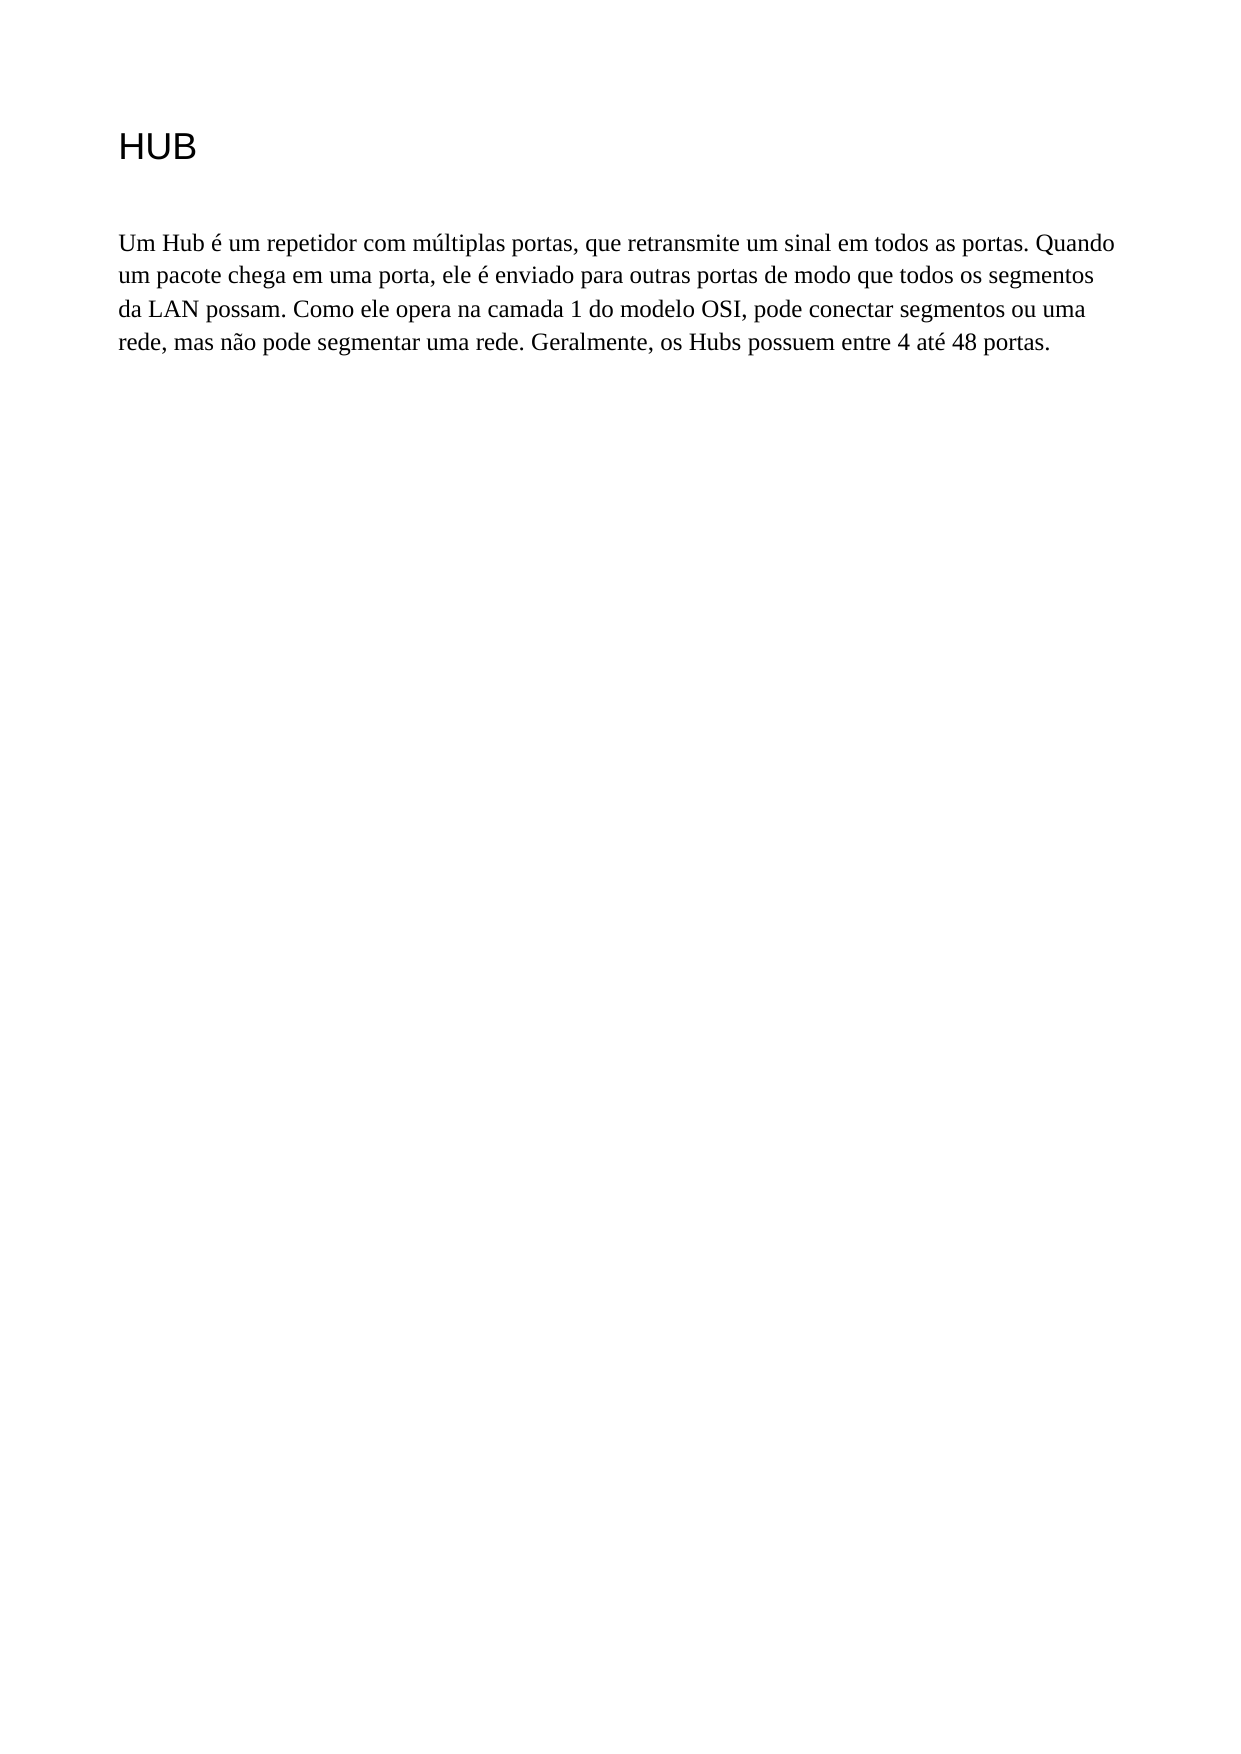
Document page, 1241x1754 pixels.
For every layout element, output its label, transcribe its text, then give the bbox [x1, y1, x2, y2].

subtitle HUB [118, 124, 1122, 167]
text Um Hub é um repetidor com múltiplas portas, que retransmite um sinal em todos as portas. Quando um pacote chega em uma porta, ele é enviado para outras portas de modo que todos os segmentos da LAN possam. Como ele opera na camada 1 do modelo OSI, pode conectar segmentos ou uma rede, mas não pode segmentar uma rede. Geralmente, os Hubs possuem entre 4 até 48 portas. [118, 228, 1122, 355]
